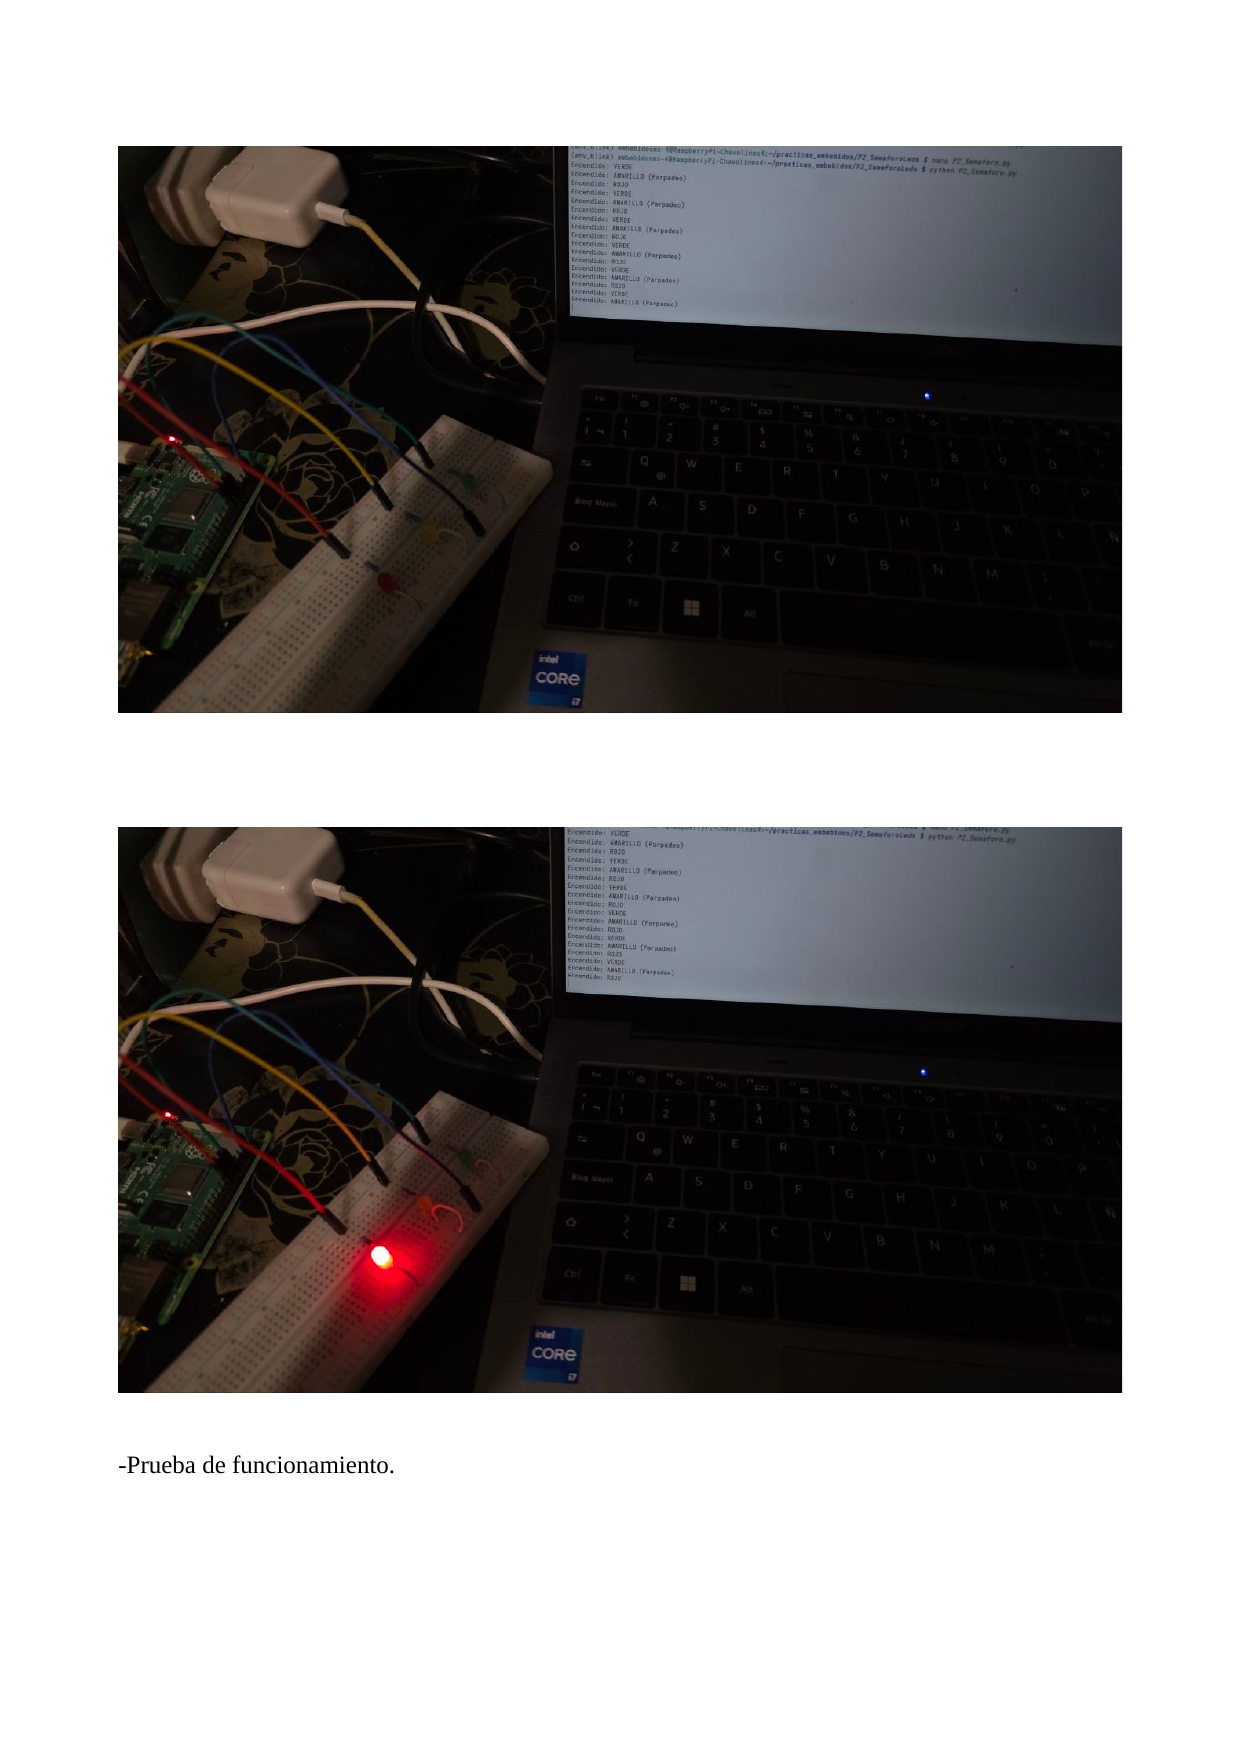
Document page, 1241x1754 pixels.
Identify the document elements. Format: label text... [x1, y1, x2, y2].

picture [118, 146, 1123, 713]
text -Prueba de funcionamiento. [118, 1450, 1122, 1479]
picture [118, 827, 1123, 1393]
